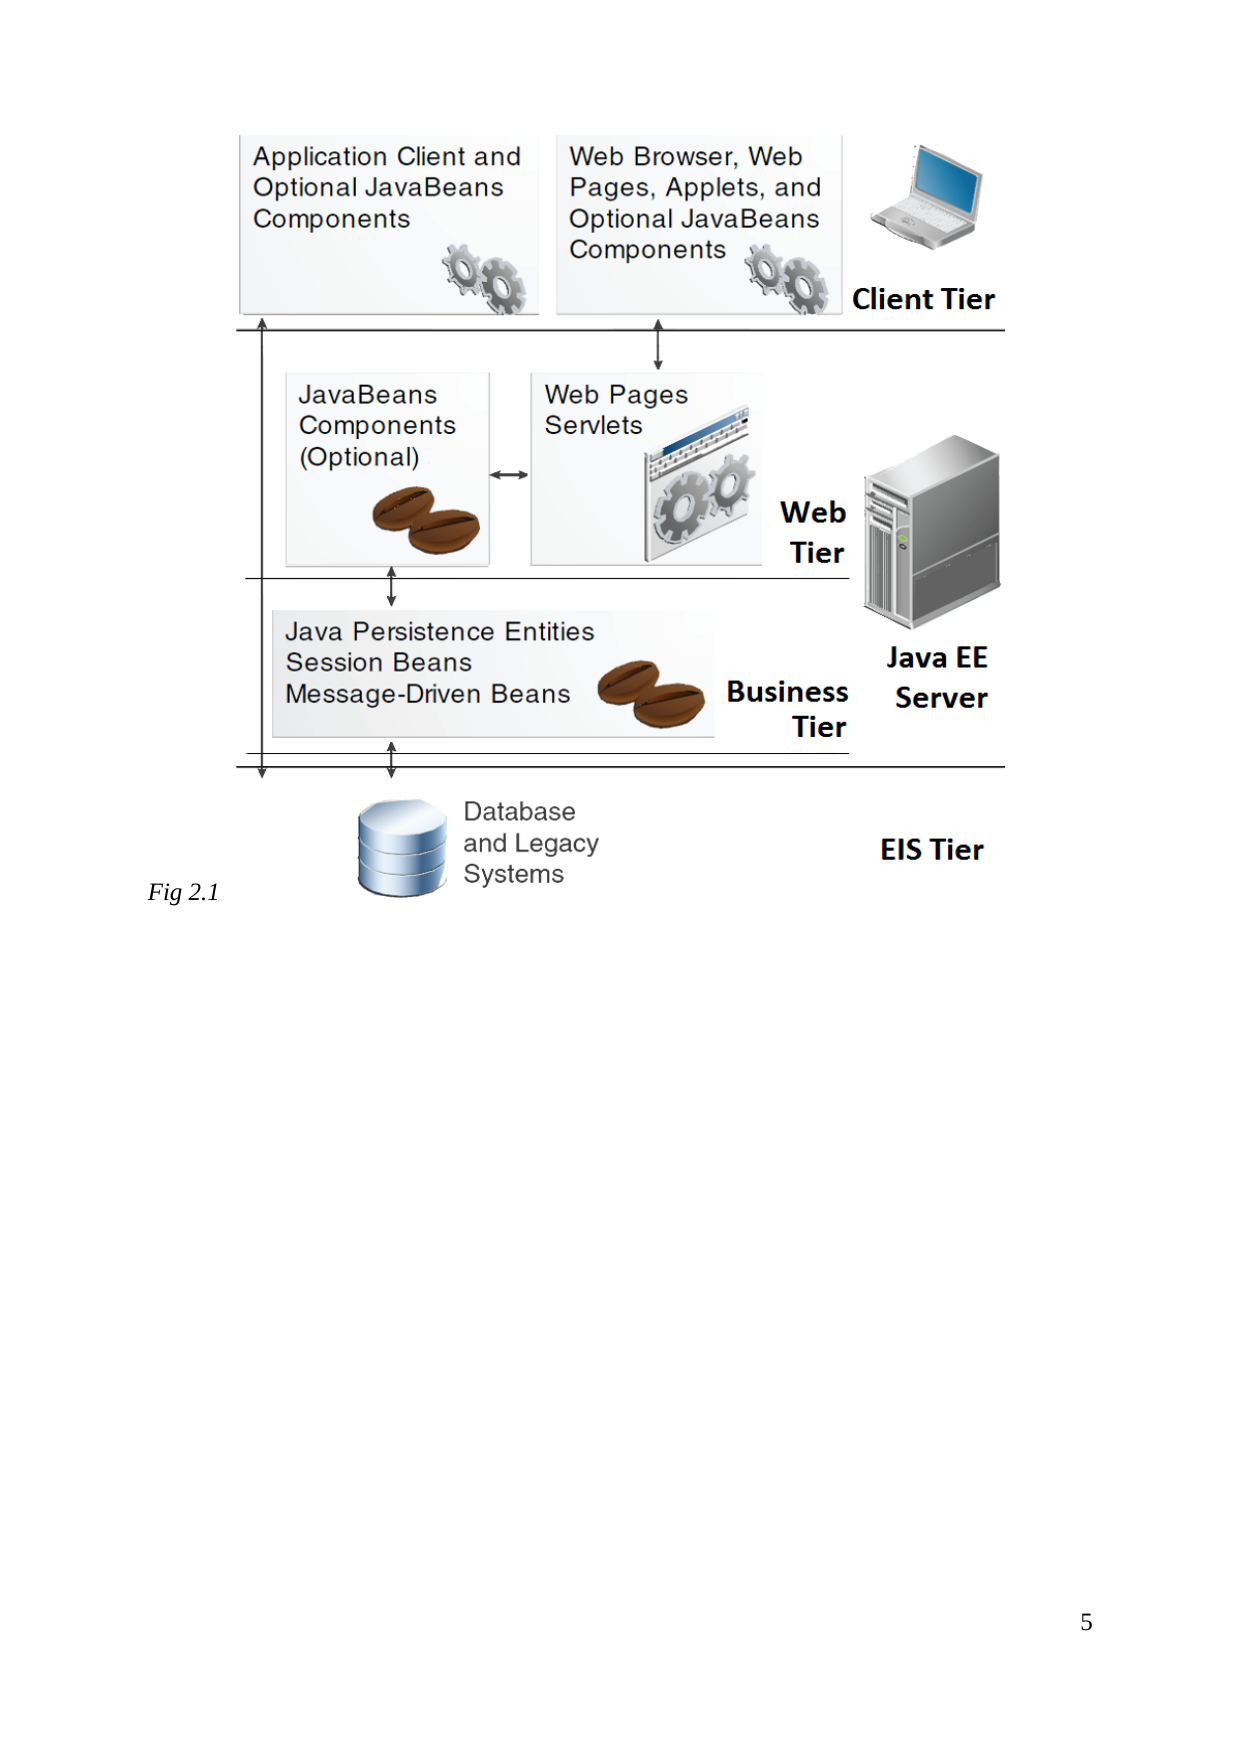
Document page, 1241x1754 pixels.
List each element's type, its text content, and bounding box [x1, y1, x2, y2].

picture [236, 127, 1006, 901]
text Fig 2.1 [148, 877, 1093, 905]
